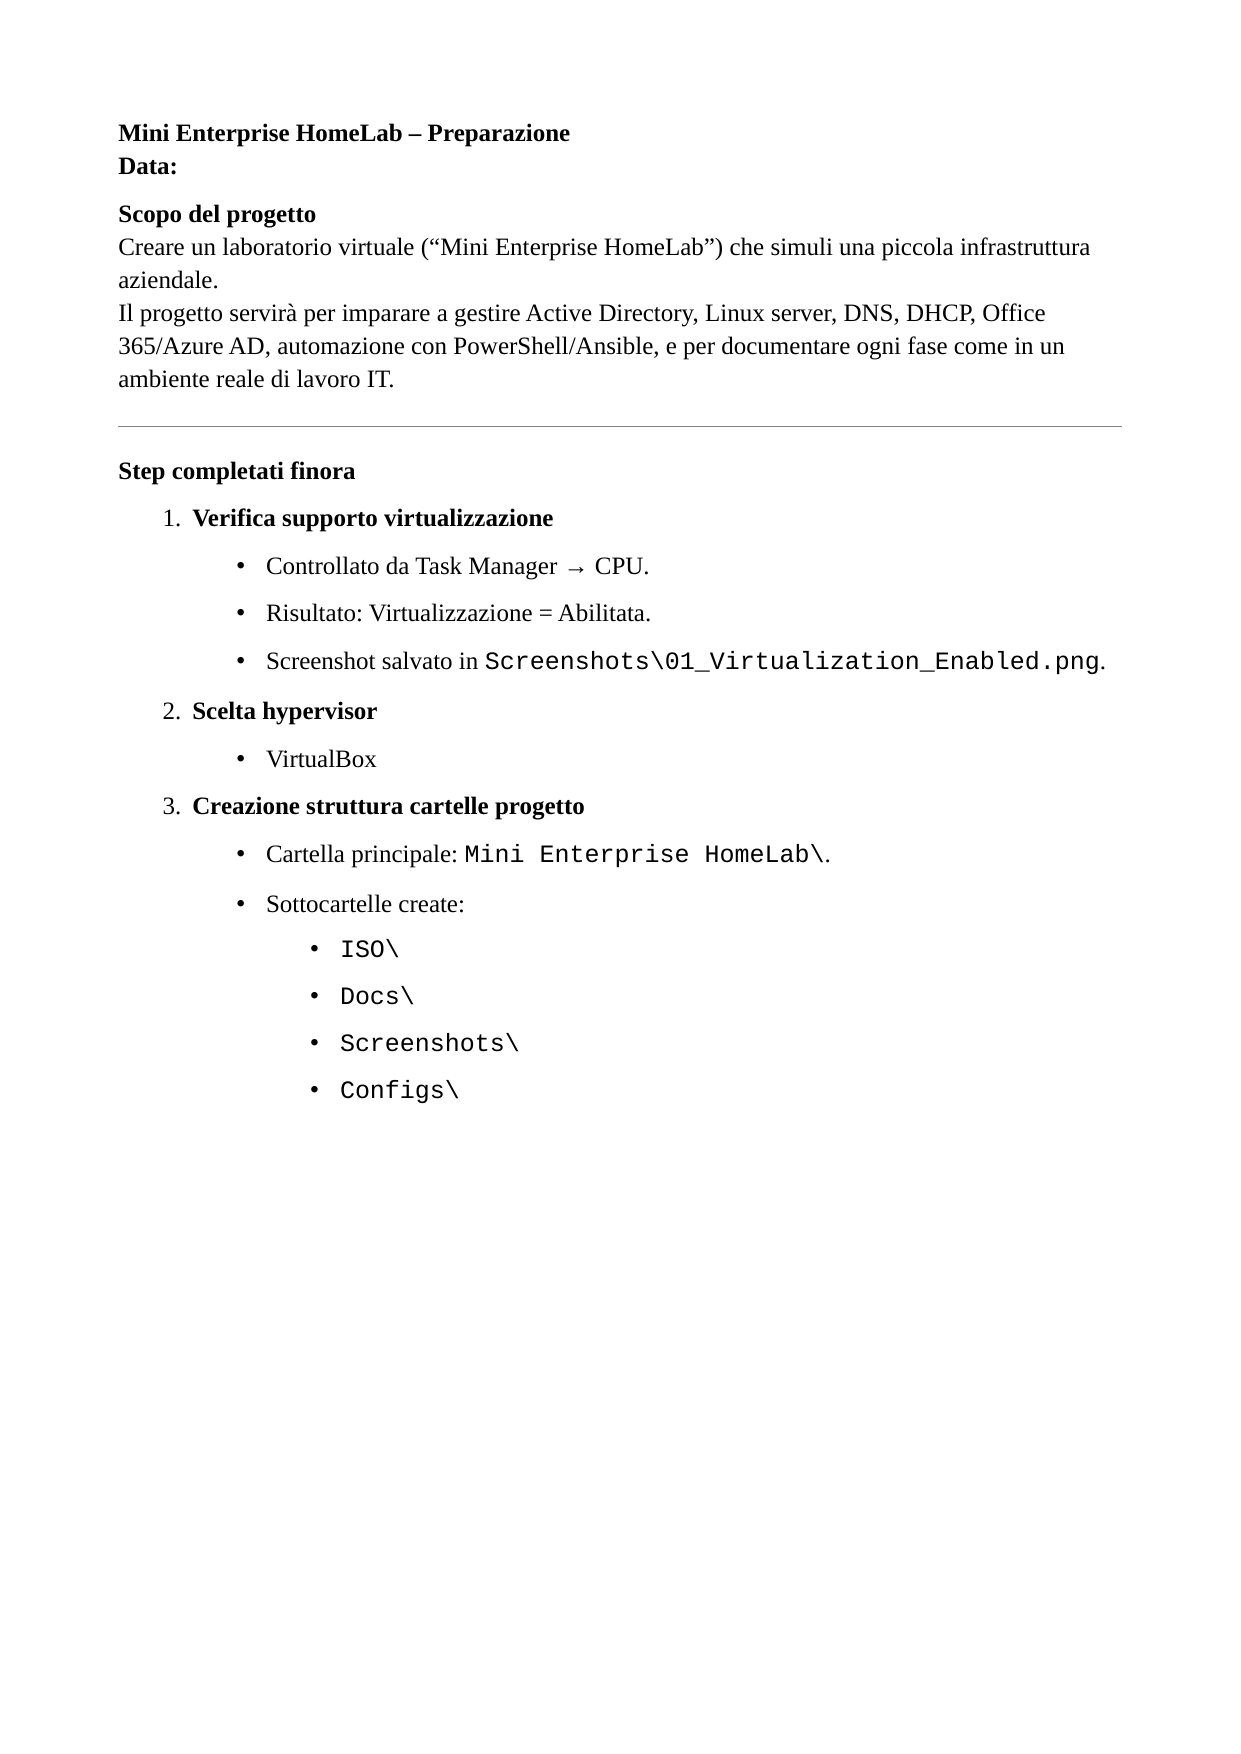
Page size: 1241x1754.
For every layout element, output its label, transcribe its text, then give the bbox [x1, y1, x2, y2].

list Controllato da Task Manager → CPU. [236, 551, 1122, 580]
list Verifica supporto virtualizzazione [162, 503, 1122, 532]
text Scopo del progetto Creare un laboratorio virtuale (“Mini Enterprise HomeLab”) che simuli una piccola infrastruttura aziendale. Il progetto servirà per imparare a gestire Active Directory, Linux server, DNS, DHCP, Office 365/Azure AD, automazione con PowerShell/Ansible, e per documentare ogni fase come in un ambiente reale di lavoro IT. [118, 199, 1122, 393]
list VirtualBox [236, 744, 1122, 772]
list Screenshots\ [310, 1031, 1122, 1059]
list Screenshot salvato in Screenshots\01_Virtualization_Enabled.png. [236, 646, 1122, 677]
list Scelta hypervisor [162, 696, 1122, 725]
list Docs\ [310, 984, 1122, 1012]
text Step completati finora [118, 456, 1122, 484]
list ISO\ [310, 937, 1122, 965]
list Sottocartelle create: [236, 889, 1122, 918]
list Cartella principale: Mini Enterprise HomeLab\. [236, 839, 1122, 870]
list Configs\ [310, 1078, 1122, 1106]
list Creazione struttura cartelle progetto [162, 791, 1122, 820]
list Risultato: Virtualizzazione = Abilitata. [236, 598, 1122, 627]
text Mini Enterprise HomeLab – Preparazione Data: [118, 118, 1122, 180]
